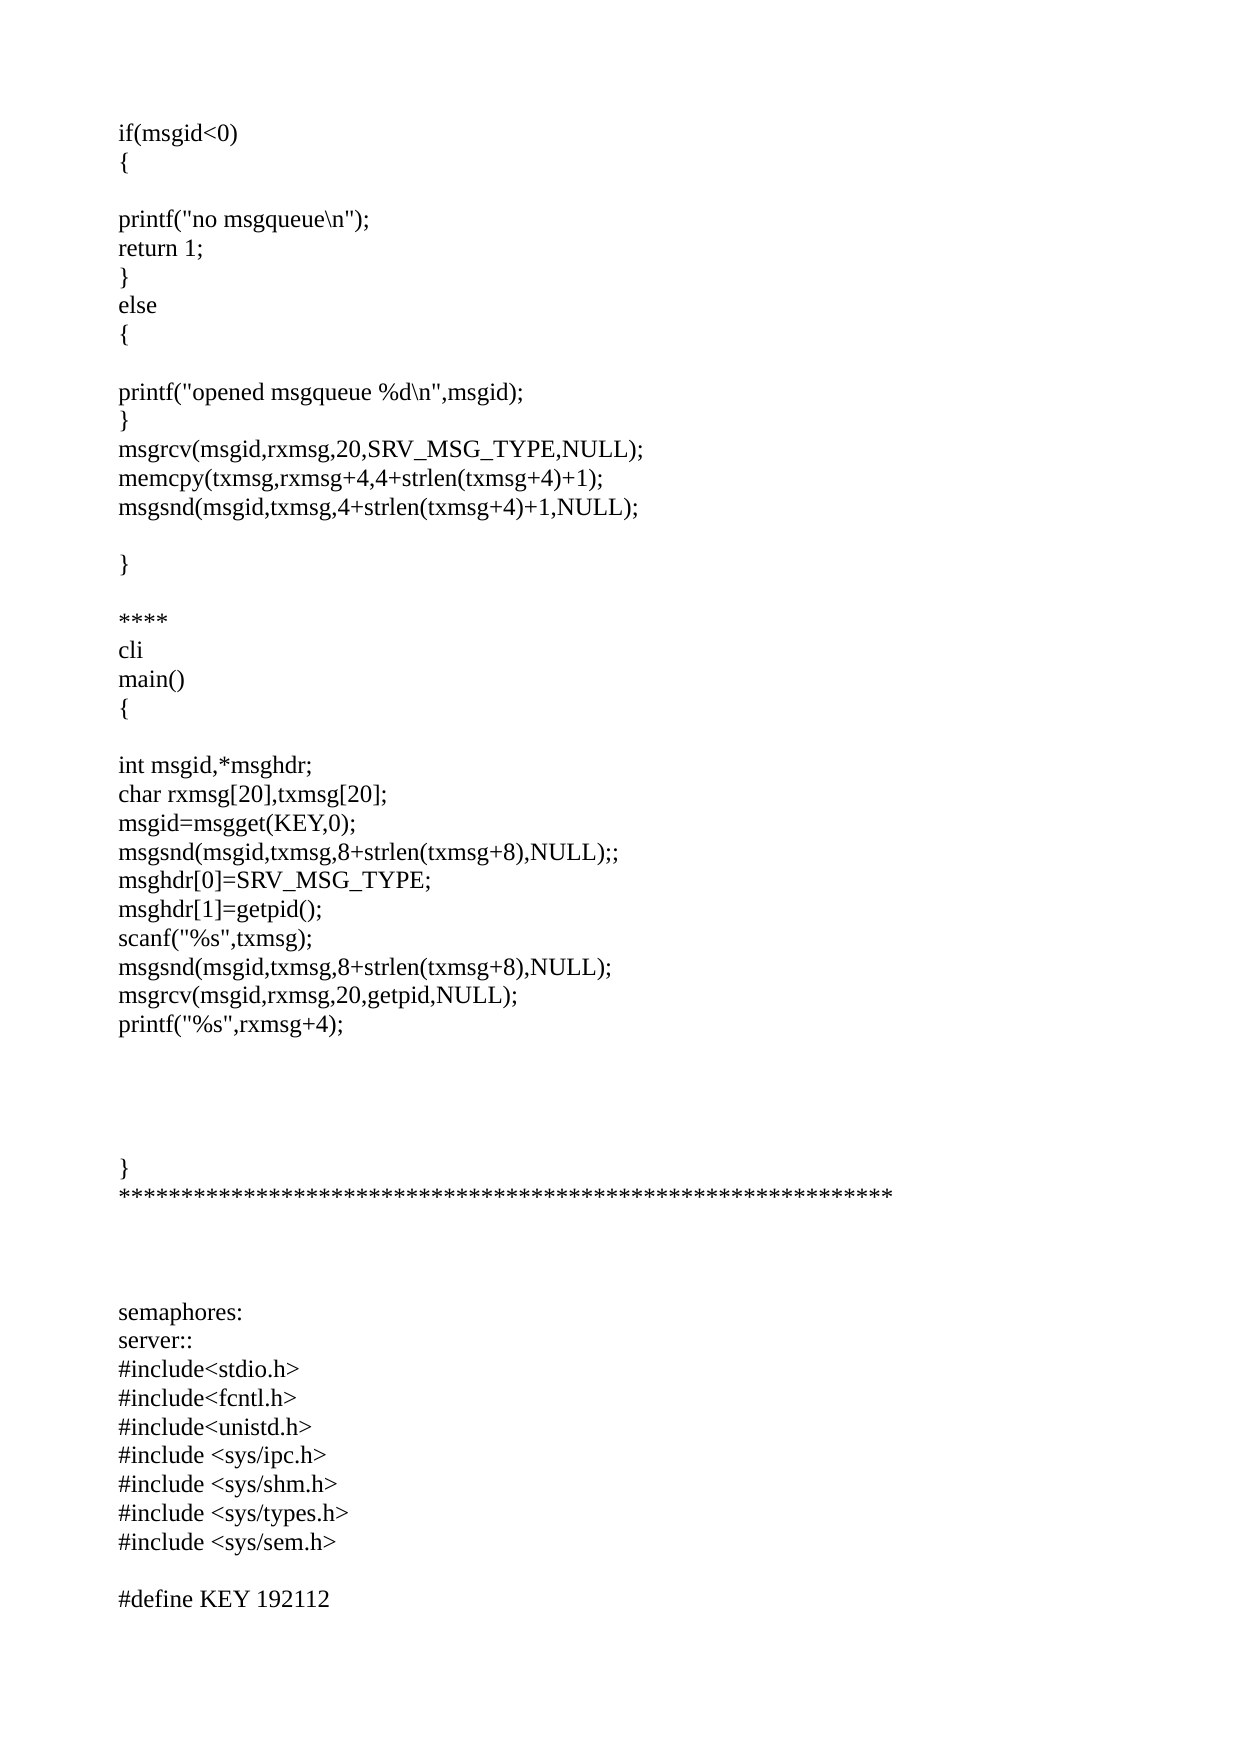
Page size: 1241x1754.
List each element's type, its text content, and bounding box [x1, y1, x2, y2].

text ************************************************************** [118, 1182, 1122, 1211]
text printf("opened msgqueue %d\n",msgid); [118, 377, 1122, 406]
text else [118, 291, 1122, 319]
text msgsnd(msgid,txmsg,4+strlen(txmsg+4)+1,NULL); [118, 492, 1122, 521]
text cli [118, 636, 1122, 664]
text char rxmsg[20],txmsg[20]; [118, 779, 1122, 808]
text #define KEY 192112 [118, 1584, 1122, 1613]
text #include <sys/types.h> [118, 1498, 1122, 1527]
text msgsnd(msgid,txmsg,8+strlen(txmsg+8),NULL);; [118, 837, 1122, 866]
text **** [118, 607, 1122, 636]
text { [118, 319, 1122, 348]
text #include<stdio.h> [118, 1354, 1122, 1383]
text } [118, 406, 1122, 434]
text semaphores: [118, 1297, 1122, 1326]
text msghdr[1]=getpid(); [118, 894, 1122, 923]
text #include <sys/ipc.h> [118, 1441, 1122, 1469]
text memcpy(txmsg,rxmsg+4,4+strlen(txmsg+4)+1); [118, 463, 1122, 492]
text #include <sys/sem.h> [118, 1527, 1122, 1556]
text #include<unistd.h> [118, 1412, 1122, 1441]
text msgsnd(msgid,txmsg,8+strlen(txmsg+8),NULL); [118, 952, 1122, 981]
text } [118, 549, 1122, 578]
text { [118, 693, 1122, 722]
text #include <sys/shm.h> [118, 1469, 1122, 1498]
text msghdr[0]=SRV_MSG_TYPE; [118, 866, 1122, 894]
text server:: [118, 1326, 1122, 1354]
text msgrcv(msgid,rxmsg,20,getpid,NULL); [118, 981, 1122, 1009]
text return 1; [118, 233, 1122, 262]
text #include<fcntl.h> [118, 1383, 1122, 1412]
text } [118, 262, 1122, 291]
text scanf("%s",txmsg); [118, 923, 1122, 952]
text msgrcv(msgid,rxmsg,20,SRV_MSG_TYPE,NULL); [118, 434, 1122, 463]
text } [118, 1153, 1122, 1182]
text printf("%s",rxmsg+4); [118, 1009, 1122, 1038]
text main() [118, 664, 1122, 693]
text { [118, 147, 1122, 176]
text int msgid,*msghdr; [118, 751, 1122, 779]
text msgid=msgget(KEY,0); [118, 808, 1122, 837]
text printf("no msgqueue\n"); [118, 204, 1122, 233]
text if(msgid<0) [118, 118, 1122, 147]
